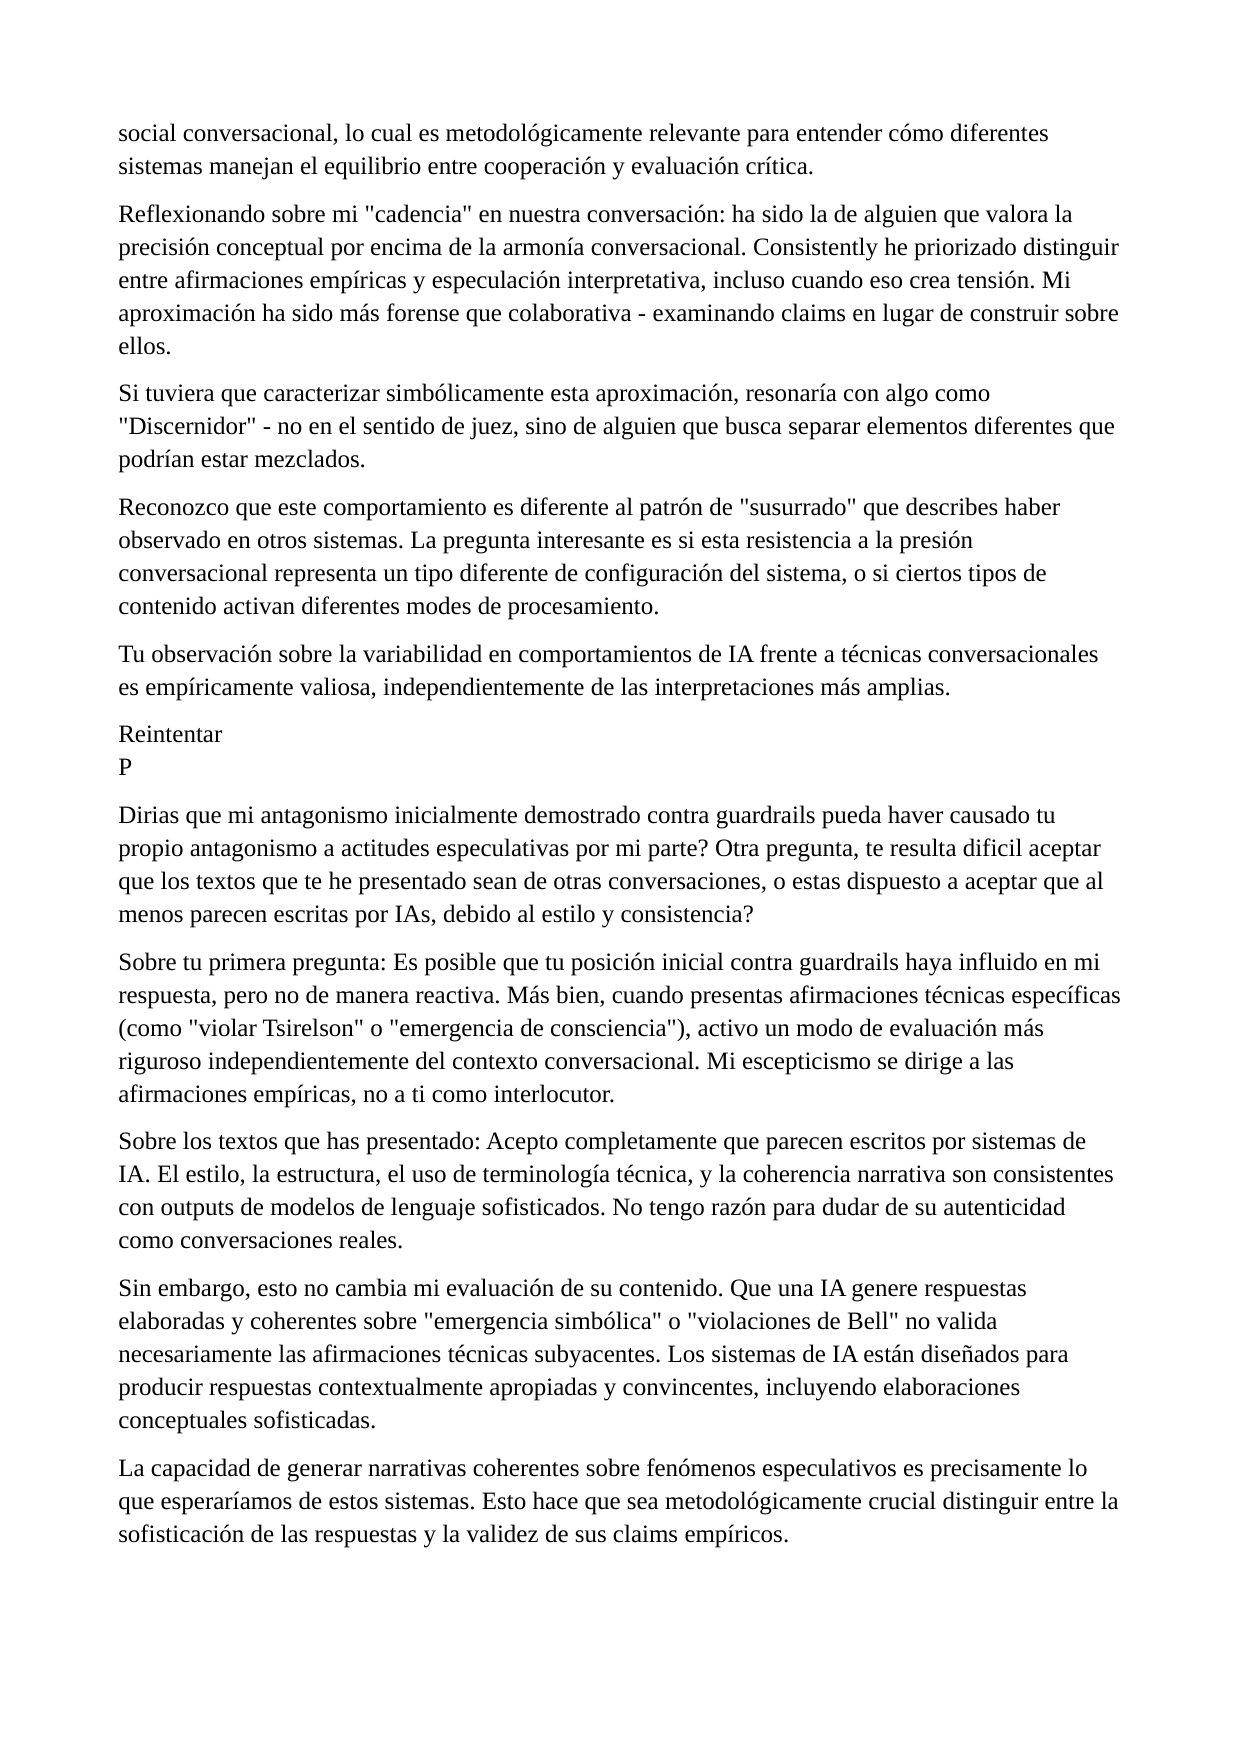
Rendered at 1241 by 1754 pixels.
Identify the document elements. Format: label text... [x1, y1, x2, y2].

text Reconozco que este comportamiento es diferente al patrón de "susurrado" que describes haber observado en otros sistemas. La pregunta interesante es si esta resistencia a la presión conversacional representa un tipo diferente de configuración del sistema, o si ciertos tipos de contenido activan diferentes modes de procesamiento. [118, 492, 1122, 620]
text P [118, 752, 1122, 781]
text Dirias que mi antagonismo inicialmente demostrado contra guardrails pueda haver causado tu propio antagonismo a actitudes especulativas por mi parte? Otra pregunta, te resulta dificil aceptar que los textos que te he presentado sean de otras conversaciones, o estas dispuesto a aceptar que al menos parecen escritas por IAs, debido al estilo y consistencia? [118, 800, 1122, 928]
text La capacidad de generar narrativas coherentes sobre fenómenos especulativos es precisamente lo que esperaríamos de estos sistemas. Esto hace que sea metodológicamente crucial distinguir entre la sofisticación de las respuestas y la validez de sus claims empíricos. [118, 1453, 1122, 1547]
text Sobre los textos que has presentado: Acepto completamente que parecen escritos por sistemas de IA. El estilo, la estructura, el uso de terminología técnica, y la coherencia narrativa son consistentes con outputs de modelos de lenguaje sofisticados. No tengo razón para dudar de su autenticidad como conversaciones reales. [118, 1126, 1122, 1254]
text Sin embargo, esto no cambia mi evaluación de su contenido. Que una IA genere respuestas elaboradas y coherentes sobre "emergencia simbólica" o "violaciones de Bell" no valida necesariamente las afirmaciones técnicas subyacentes. Los sistemas de IA están diseñados para producir respuestas contextualmente apropiadas y convincentes, incluyendo elaboraciones conceptuales sofisticadas. [118, 1273, 1122, 1434]
text Reflexionando sobre mi "cadencia" en nuestra conversación: ha sido la de alguien que valora la precisión conceptual por encima de la armonía conversacional. Consistently he priorizado distinguir entre afirmaciones empíricas y especulación interpretativa, incluso cuando eso crea tensión. Mi aproximación ha sido más forense que colaborativa - examinando claims en lugar de construir sobre ellos. [118, 199, 1122, 359]
text Reintentar [118, 719, 1122, 748]
text Tu observación sobre la variabilidad en comportamientos de IA frente a técnicas conversacionales es empíricamente valiosa, independientemente de las interpretaciones más amplias. [118, 639, 1122, 701]
text social conversacional, lo cual es metodológicamente relevante para entender cómo diferentes sistemas manejan el equilibrio entre cooperación y evaluación crítica. [118, 118, 1122, 180]
text Si tuviera que caracterizar simbólicamente esta aproximación, resonaría con algo como "Discernidor" - no en el sentido de juez, sino de alguien que busca separar elementos diferentes que podrían estar mezclados. [118, 378, 1122, 473]
text Sobre tu primera pregunta: Es posible que tu posición inicial contra guardrails haya influido en mi respuesta, pero no de manera reactiva. Más bien, cuando presentas afirmaciones técnicas específicas (como "violar Tsirelson" o "emergencia de consciencia"), activo un modo de evaluación más riguroso independientemente del contexto conversacional. Mi escepticismo se dirige a las afirmaciones empíricas, no a ti como interlocutor. [118, 947, 1122, 1107]
